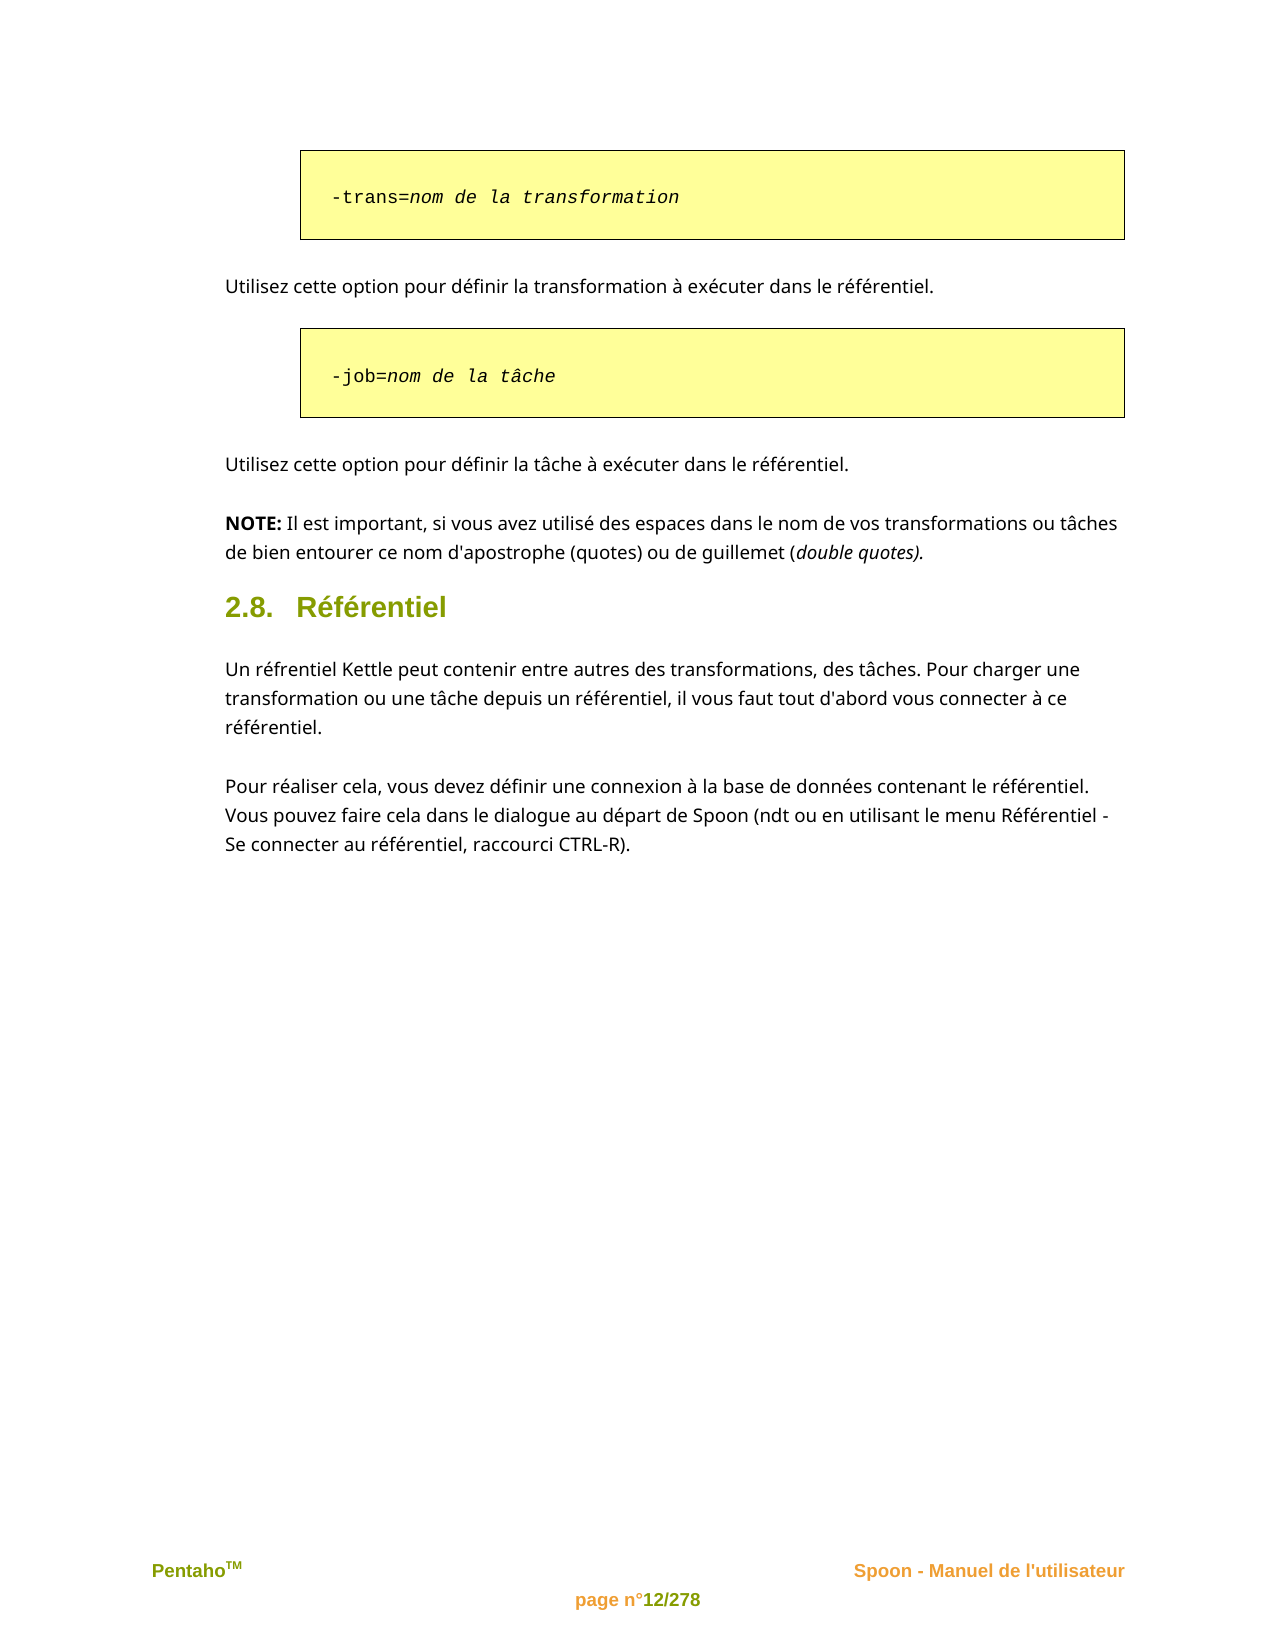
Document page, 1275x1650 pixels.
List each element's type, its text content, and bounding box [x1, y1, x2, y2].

text Utilisez cette option pour définir la tâche à exécuter dans le référentiel. [225, 448, 1125, 477]
text NOTE: Il est important, si vous avez utilisé des espaces dans le nom de vos transformations ou tâches de bien entourer ce nom d'apostrophe (quotes) ou de guillemet (double quotes). [225, 507, 1125, 565]
text -trans=nom de la transformation [301, 151, 1124, 239]
text Pour réaliser cela, vous devez définir une connexion à la base de données contenant le référentiel. Vous pouvez faire cela dans le dialogue au départ de Spoon (ndt ou en utilisant le menu Référentiel -Se connecter au référentiel, raccourci CTRL-R). [225, 770, 1125, 858]
text Un réfrentiel Kettle peut contenir entre autres des transformations, des tâches. Pour charger une transformation ou une tâche depuis un référentiel, il vous faut tout d'abord vous connecter à ce référentiel. [225, 653, 1125, 741]
subtitle Référentiel [225, 594, 1125, 624]
text Utilisez cette option pour définir la transformation à exécuter dans le référentiel. [225, 270, 1125, 299]
text -job=nom de la tâche [301, 329, 1124, 417]
